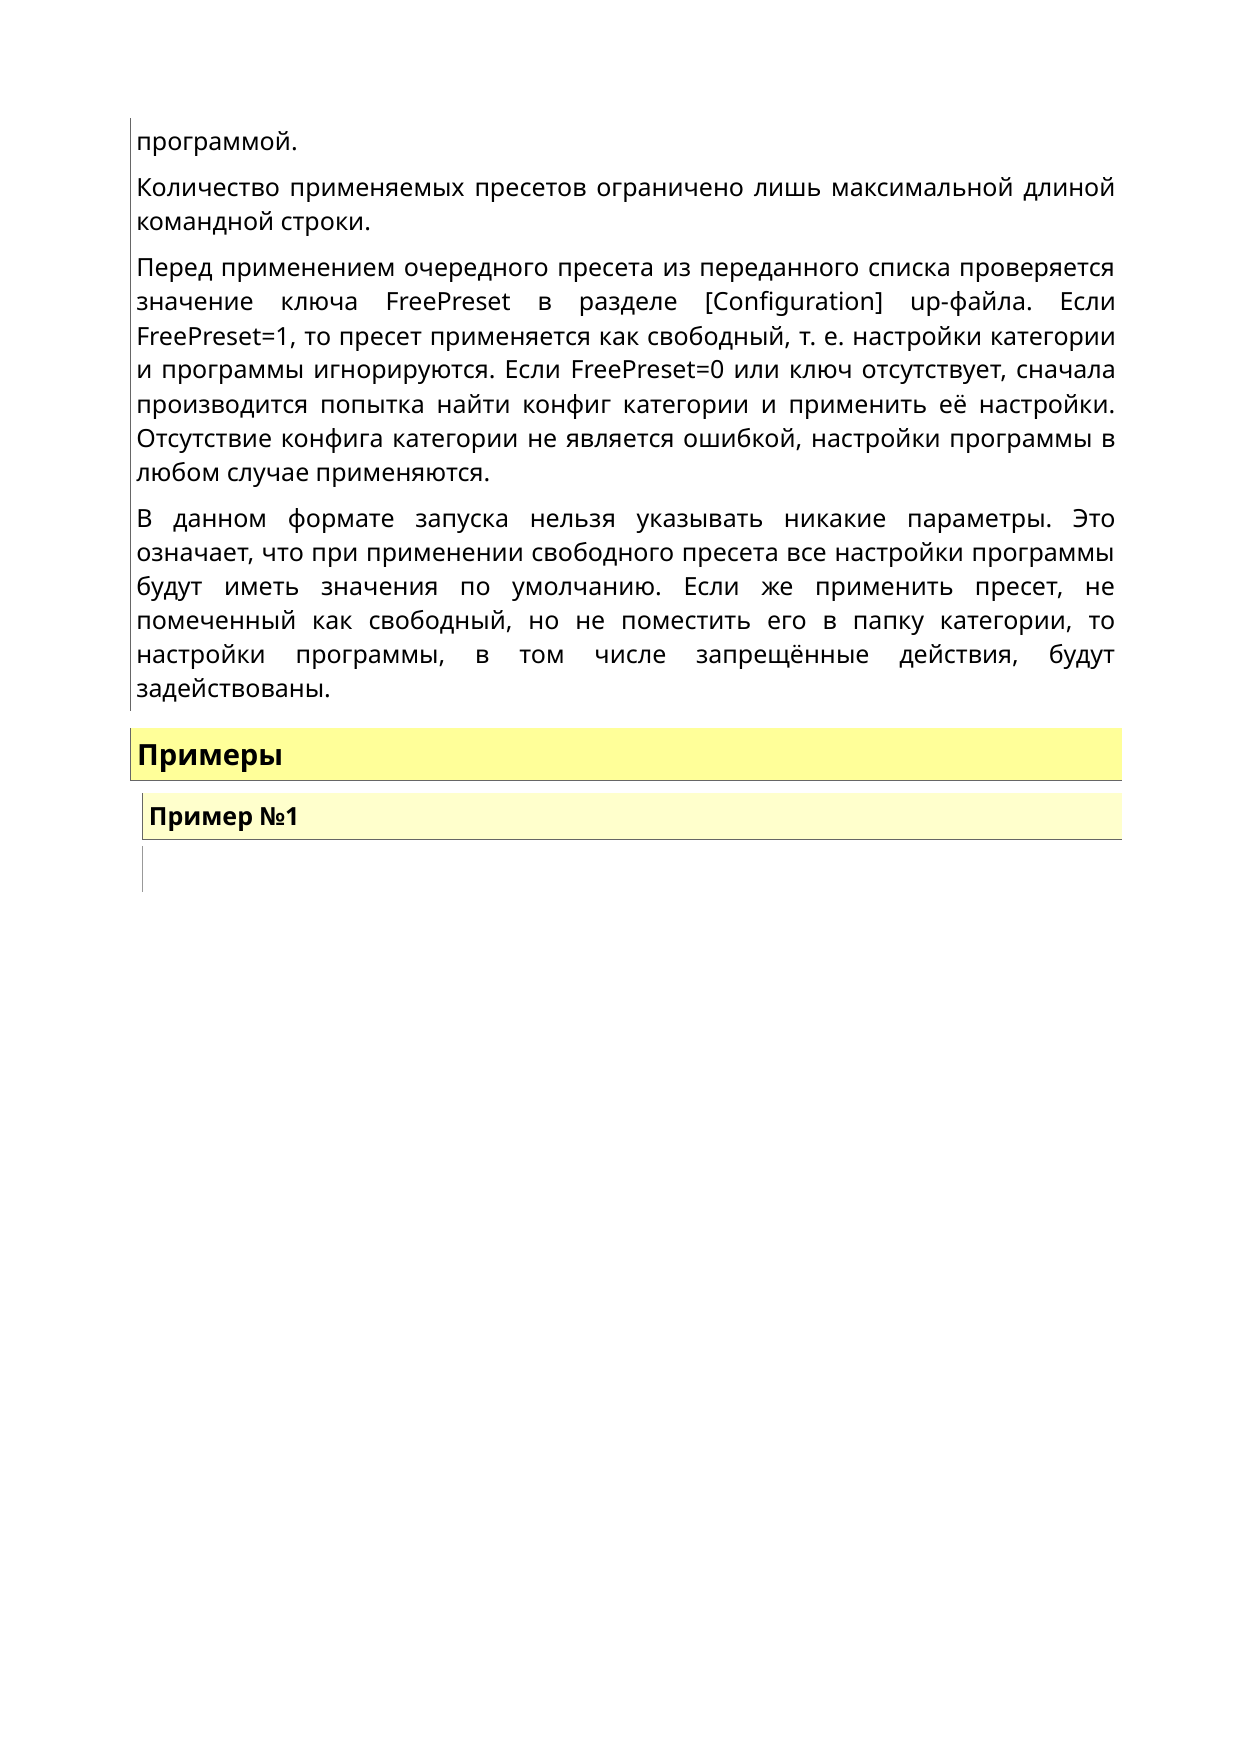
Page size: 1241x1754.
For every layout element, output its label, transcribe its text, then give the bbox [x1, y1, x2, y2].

subtitle Примеры [131, 728, 1122, 780]
text Количество применяемых пресетов ограничено лишь максимальной длиной командной строки. [131, 164, 1122, 238]
text В данном формате запуска нельзя указывать никакие параметры. Это означает, что при применении свободного пресета все настройки программы будут иметь значения по умолчанию. Если же применить пресет, не помеченный как свободный, но не поместить его в папку категории, то настройки программы, в том числе запрещённые действия, будут задействованы. [131, 494, 1122, 711]
subtitle Пример №1 [143, 793, 1122, 839]
text программой. [131, 118, 1122, 158]
text Перед применением очередного пресета из переданного списка проверяется значение ключа FreePreset в разделе [Configuration] up-файла. Если FreePreset=1, то пресет применяется как свободный, т. е. настройки категории и программы игнорируются. Если FreePreset=0 или ключ отсутствует, сначала производится попытка найти конфиг категории и применить её настройки. Отсутствие конфига категории не является ошибкой, настройки программы в любом случае применяются. [131, 244, 1122, 488]
